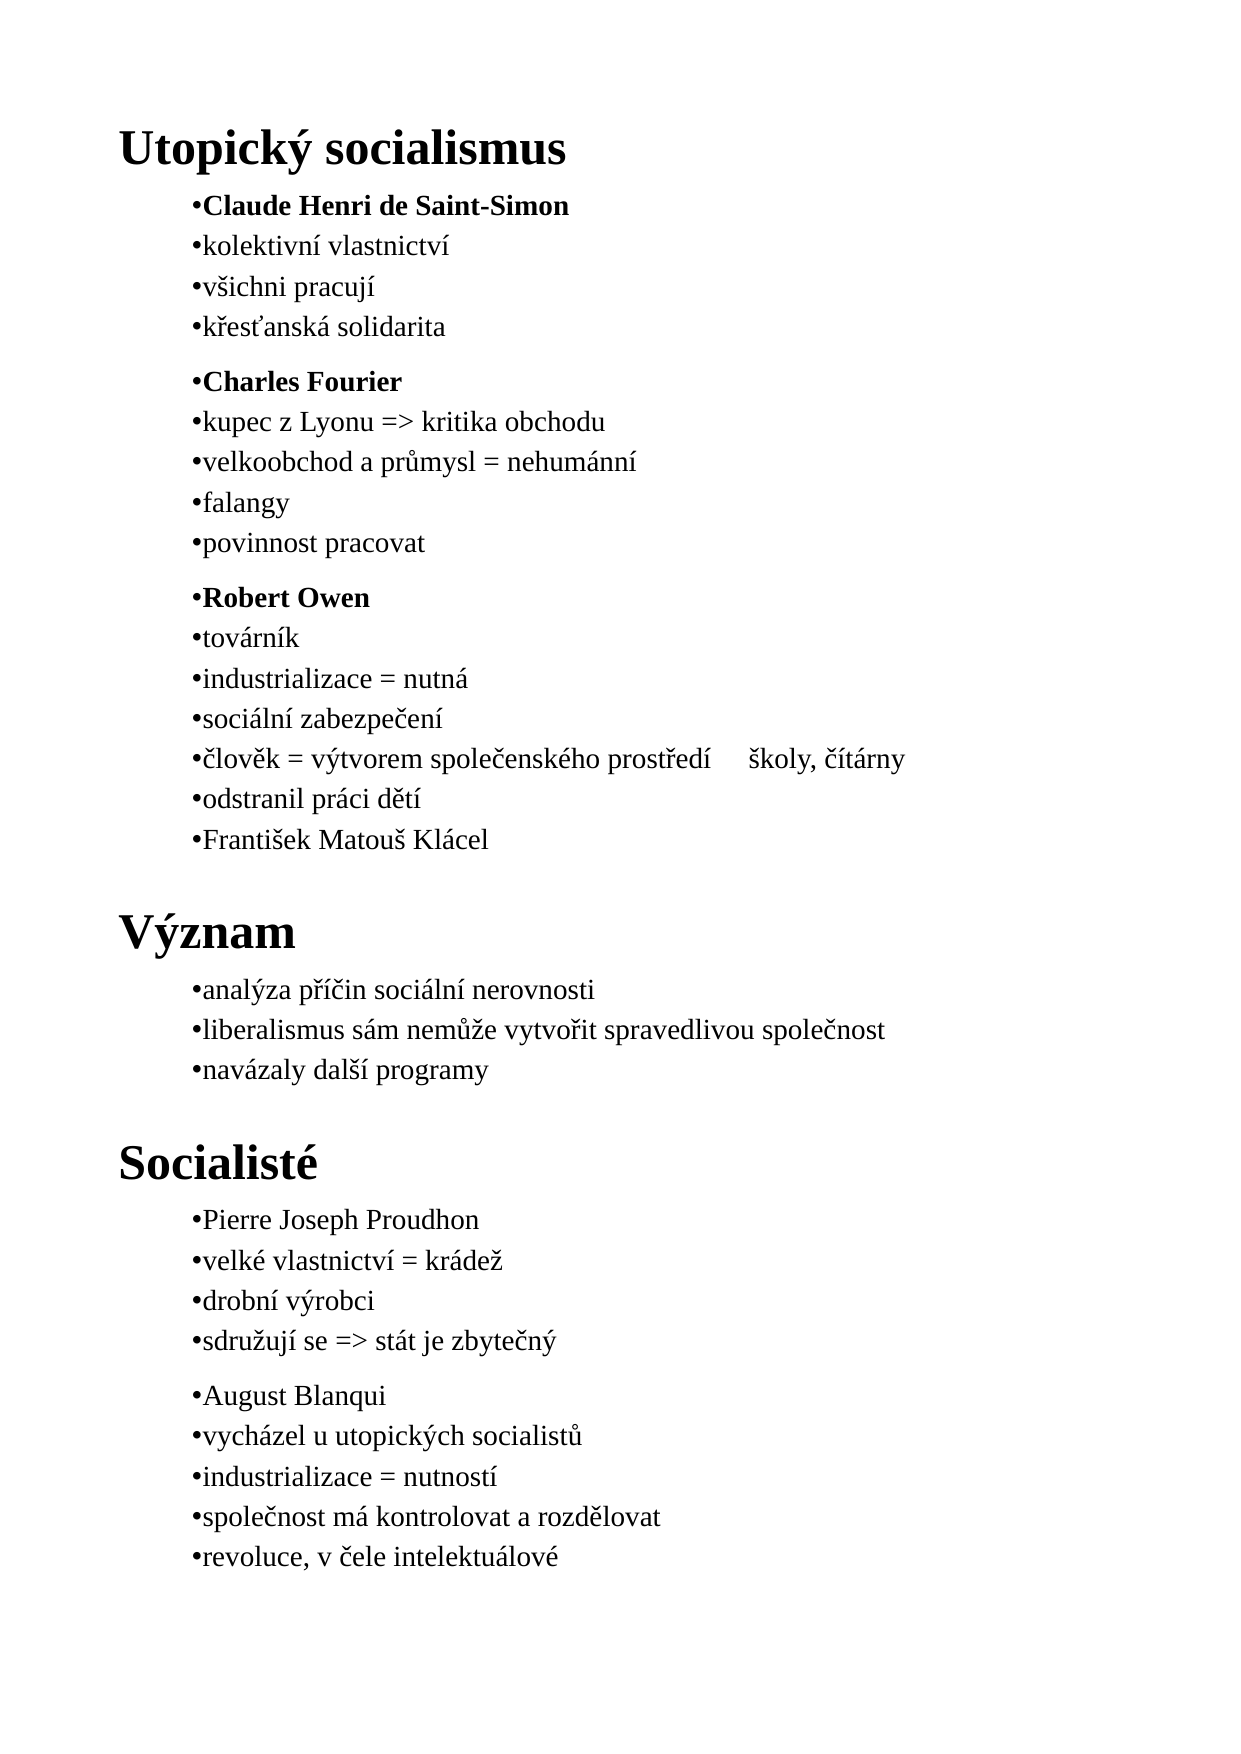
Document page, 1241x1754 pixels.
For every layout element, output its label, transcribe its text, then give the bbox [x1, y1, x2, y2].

list společnost má kontrolovat a rozdělovat [118, 1499, 1122, 1533]
list Robert Owen [118, 580, 1122, 614]
subtitle Utopický socialismus [118, 118, 1122, 176]
list odstranil práci dětí [118, 782, 1122, 815]
list František Matouš Klácel [118, 822, 1122, 856]
list křesťanská solidarita [118, 309, 1122, 343]
list povinnost pracovat [118, 525, 1122, 559]
list továrník [118, 620, 1122, 654]
list velkoobchod a průmysl = nehumánní [118, 444, 1122, 478]
list kupec z Lyonu => kritika obchodu [118, 404, 1122, 438]
list drobní výrobci [118, 1283, 1122, 1317]
list Charles Fourier [118, 364, 1122, 398]
subtitle Význam [118, 902, 1122, 959]
list všichni pracují [118, 269, 1122, 302]
list velké vlastnictví = krádež [118, 1243, 1122, 1276]
list sociální zabezpečení [118, 701, 1122, 735]
subtitle Socialisté [118, 1132, 1122, 1190]
list člověk = výtvorem společenského prostředí  školy, čítárny [118, 741, 1122, 775]
list liberalismus sám nemůže vytvořit spravedlivou společnost [118, 1012, 1122, 1046]
list August Blanqui [118, 1378, 1122, 1412]
list industrializace = nutná [118, 661, 1122, 694]
list analýza příčin sociální nerovnosti [118, 972, 1122, 1006]
list kolektivní vlastnictví [118, 228, 1122, 262]
list Claude Henri de Saint-Simon [118, 188, 1122, 222]
list Pierre Joseph Proudhon [118, 1202, 1122, 1236]
list navázaly další programy [118, 1052, 1122, 1086]
list revoluce, v čele intelektuálové [118, 1539, 1122, 1573]
list falangy [118, 485, 1122, 518]
list sdružují se => stát je zbytečný [118, 1323, 1122, 1357]
list industrializace = nutností [118, 1459, 1122, 1492]
list vycházel u utopických socialistů [118, 1418, 1122, 1452]
